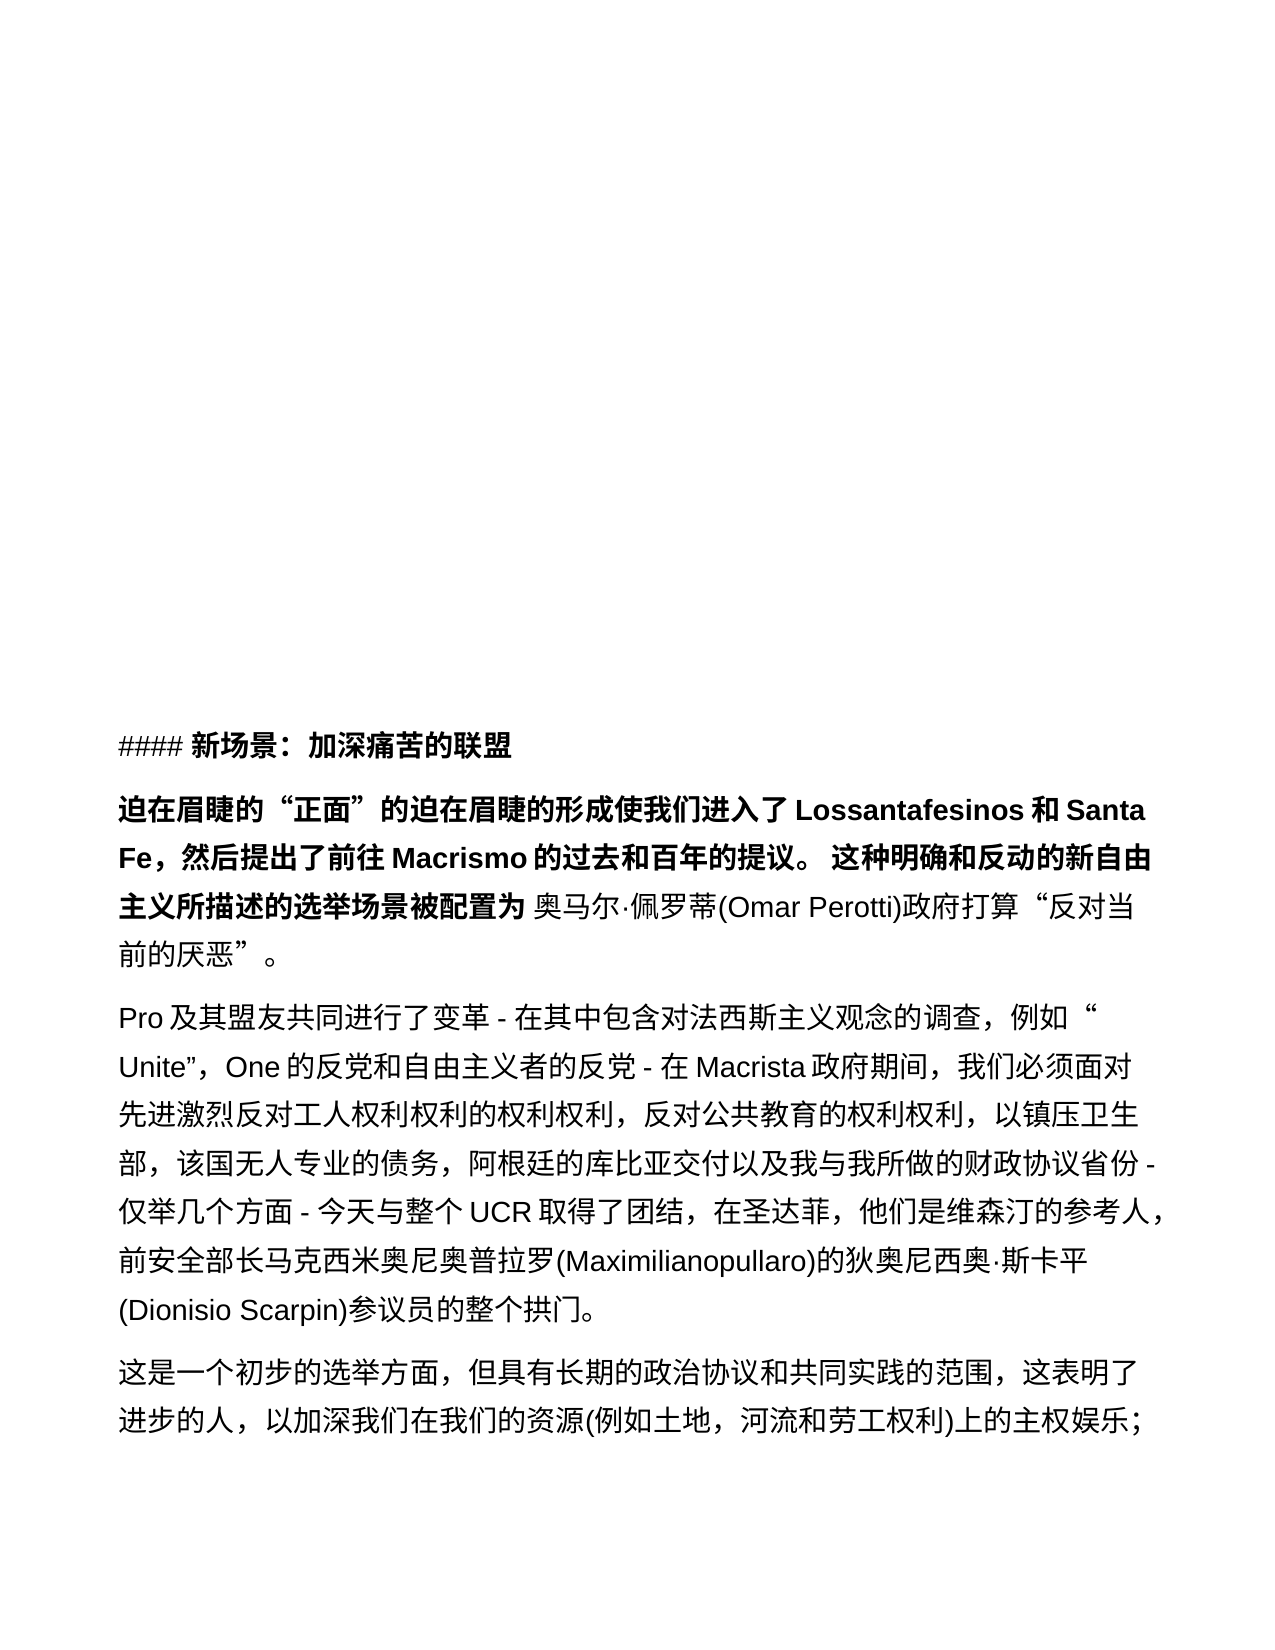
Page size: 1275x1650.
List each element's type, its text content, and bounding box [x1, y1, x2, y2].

text 迫在眉睫的“正面”的迫在眉睫的形成使我们进入了Lossantafesinos和Santa Fe，然后提出了前往Macrismo的过去和百年的提议。 这种明确和反动的新自由主义所描述的选举场景被配置为 奥马尔·佩罗蒂(Omar Perotti)政府打算“反对当前的厌恶”。 [118, 786, 1157, 974]
text 这是一个初步的选举方面，但具有长期的政治协议和共同实践的范围，这表明了进步的人，以加深我们在我们的资源(例如土地，河流和劳工权利)上的主权娱乐； [118, 1349, 1157, 1440]
text Pro及其盟友共同进行了变革 - 在其中包含对法西斯主义观念的调查，例如“ Unite”，One的反党和自由主义者的反党 - 在Macrista政府期间，我们必须面对先进激烈反对工人权利权利的权利权利，反对公共教育的权利权利，以镇压卫生部，该国无人专业的债务，阿根廷的库比亚交付以及我与我所做的财政协议省份 - 仅举几个方面 - 今天与整个UCR取得了团结，在圣达菲，他们是维森汀的参考人，前安全部长马克西米奥尼奥普拉罗(Maximilianopullaro)的狄奥尼西奥·斯卡平(Dionisio Scarpin)参议员的整个拱门。 [118, 995, 1157, 1328]
text #### 新场景：加深痛苦的联盟 [118, 118, 1157, 765]
